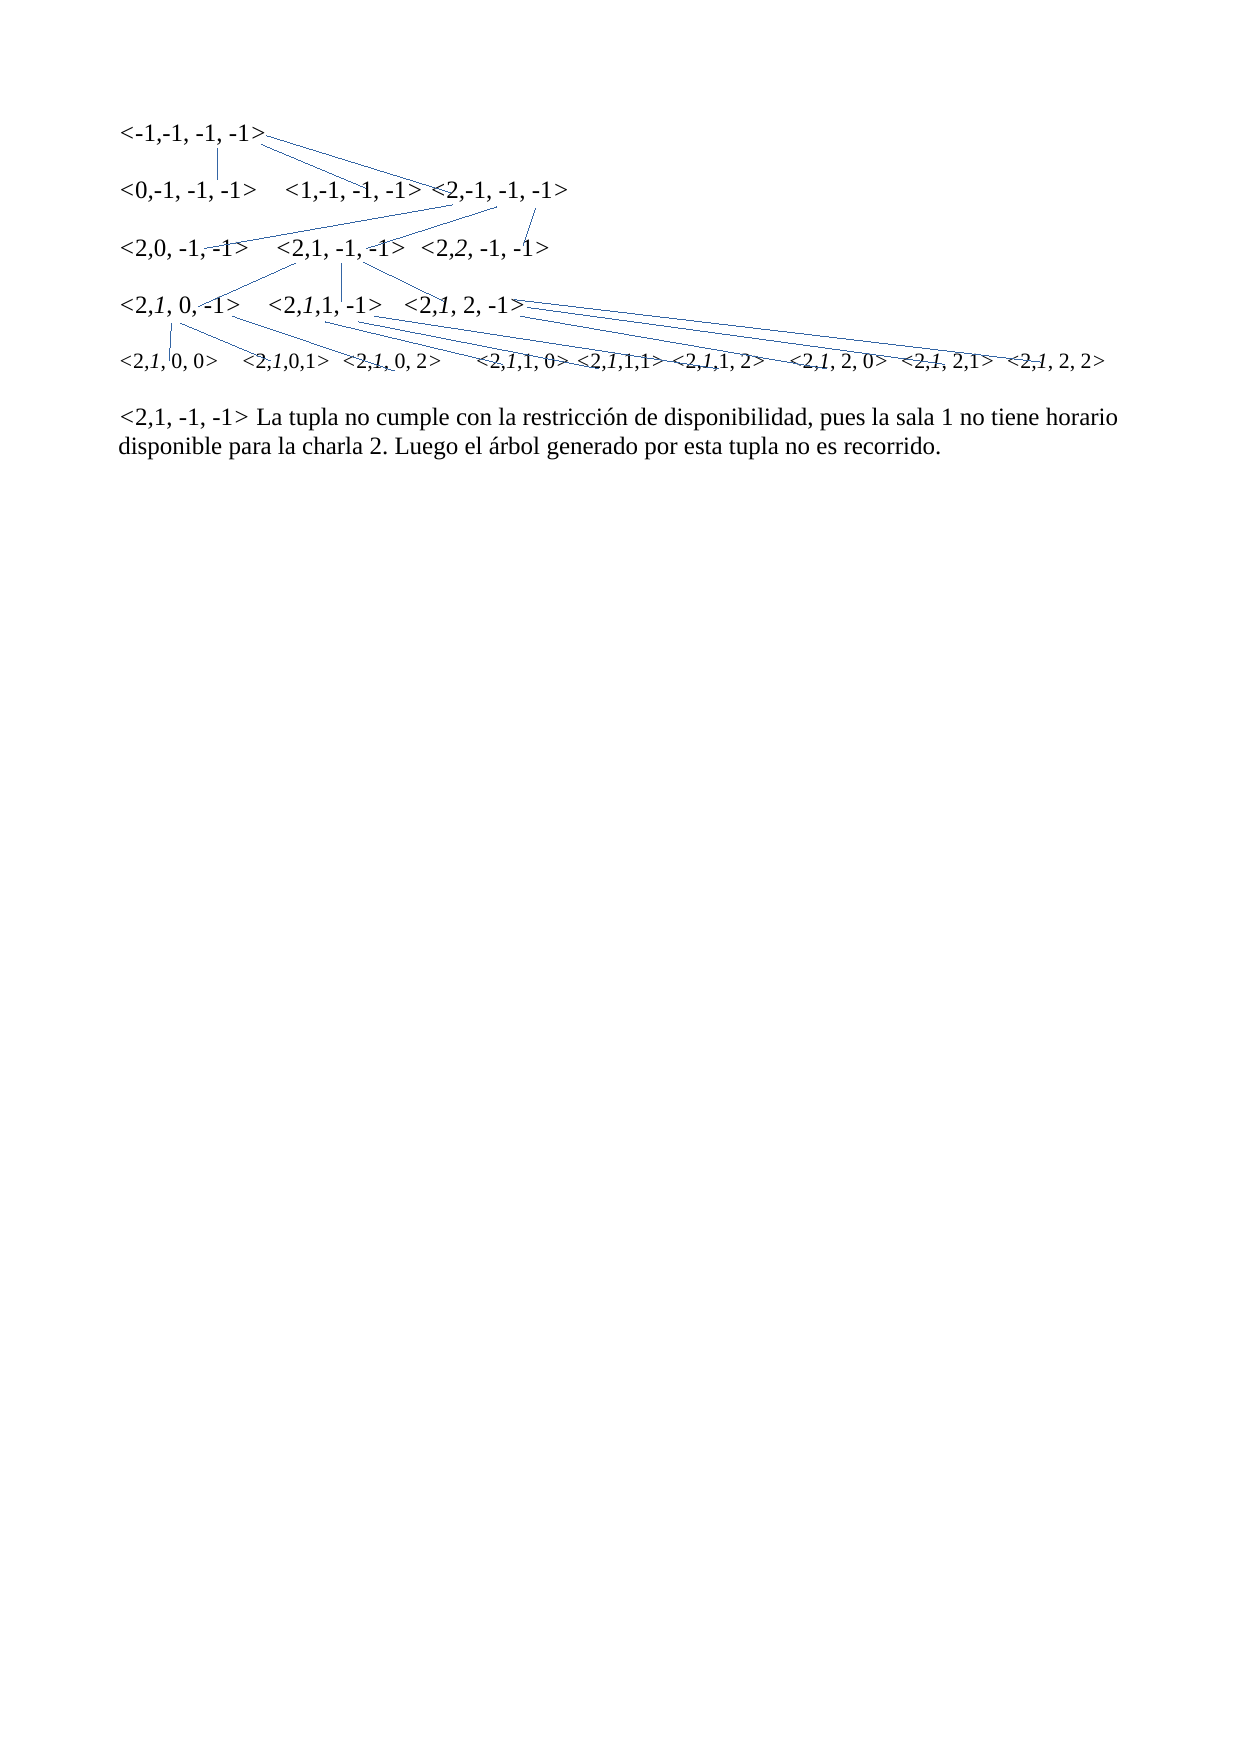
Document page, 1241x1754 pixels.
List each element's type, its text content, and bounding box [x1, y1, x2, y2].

text <0,-1, -1, -1> <1,-1, -1, -1> <2,-1, -1, -1> [118, 176, 1122, 204]
text <2,1, 0, -1> <2,1,1, -1> <2,1, 2, -1> [118, 291, 1122, 319]
text <-1,-1, -1, -1> [118, 118, 1122, 147]
text <2,1, 0, 0> <2,1,0,1> <2,1, 0, 2> <2,1,1, 0> <2,1,1,1> <2,1,1, 2> <2,1, 2, 0> <2,1, 2,1> <2,1, 2, 2> [118, 348, 1122, 373]
text <2,1, -1, -1> La tupla no cumple con la restricción de disponibilidad, pues la sala 1 no tiene horario disponible para la charla 2. Luego el árbol generado por esta tupla no es recorrido. [118, 402, 1122, 459]
text <2,0, -1, -1> <2,1, -1, -1> <2,2, -1, -1> [118, 233, 1122, 262]
